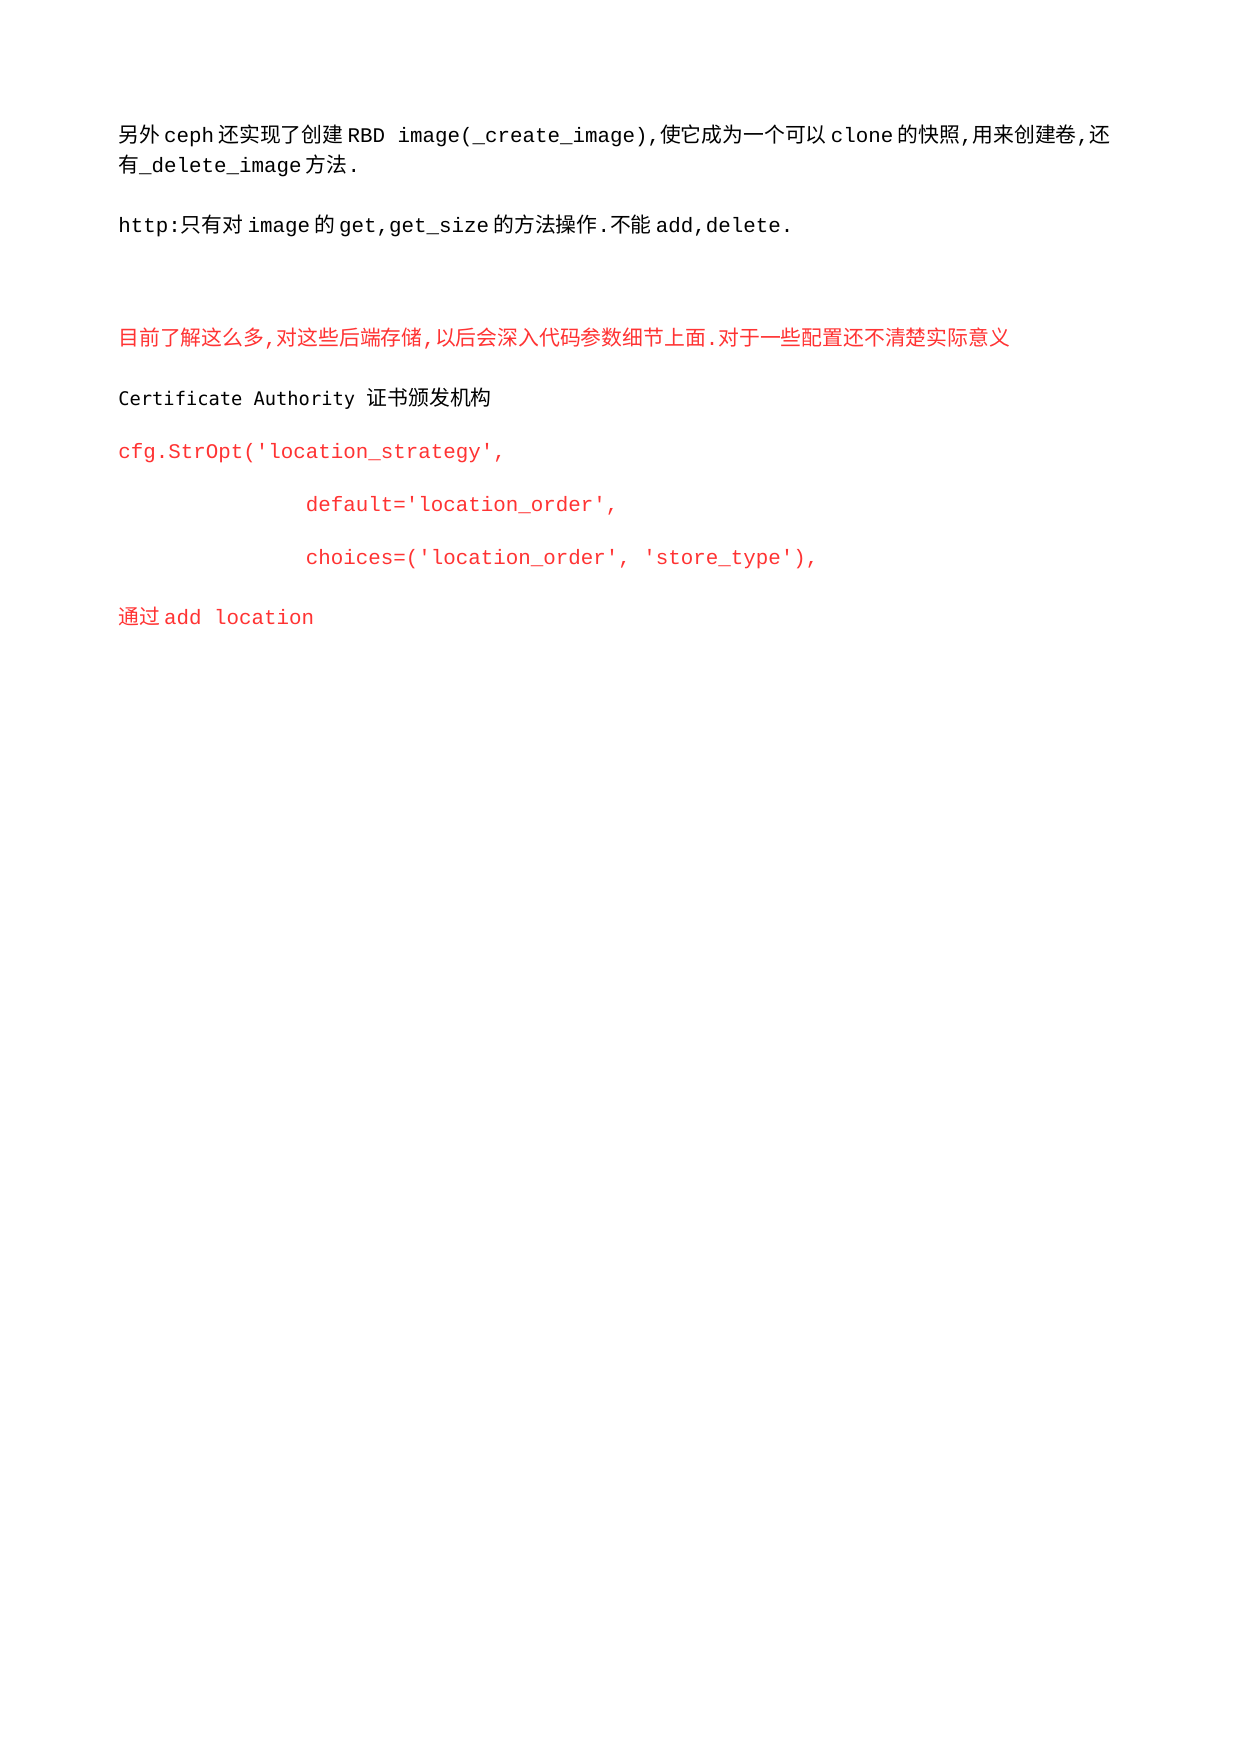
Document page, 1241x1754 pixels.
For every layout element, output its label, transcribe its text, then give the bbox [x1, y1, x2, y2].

text default='location_order', [118, 494, 1122, 518]
text choices=('location_order', 'store_type'), [118, 547, 1122, 571]
text 通过add location [118, 600, 1122, 631]
text cfg.StrOpt('location_strategy', [118, 441, 1122, 465]
text 目前了解这么多,对这些后端存储,以后会深入代码参数细节上面.对于一些配置还不清楚实际意义 [118, 321, 1122, 352]
text http:只有对image的get,get_size的方法操作.不能add,delete. [118, 208, 1122, 239]
text Certificate Authority 证书颁发机构 [118, 381, 1122, 412]
text 另外ceph还实现了创建RBD image(_create_image),使它成为一个可以clone的快照,用来创建卷,还有_delete_image方法. [118, 118, 1122, 179]
